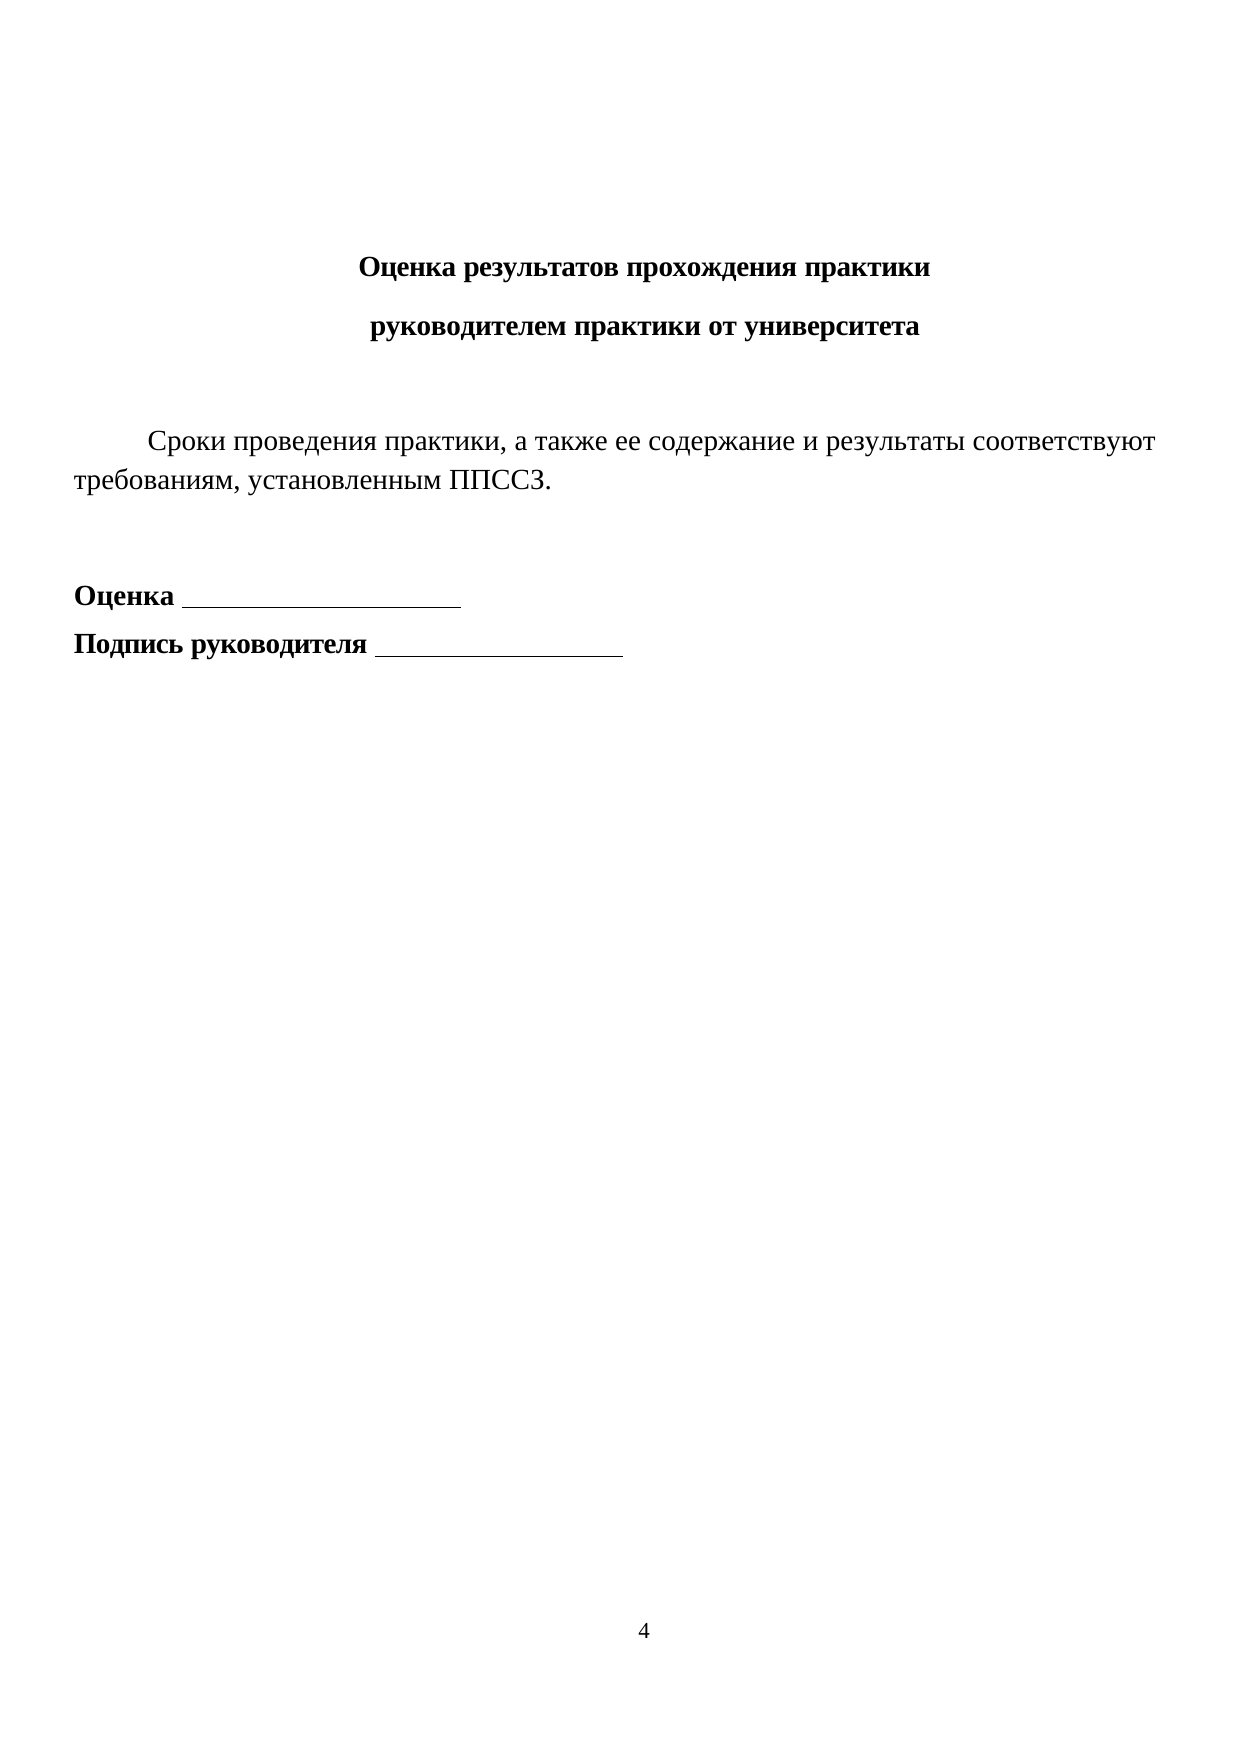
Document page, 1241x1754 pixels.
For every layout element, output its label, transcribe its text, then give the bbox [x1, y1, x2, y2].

subtitle Подпись руководителя [74, 627, 1211, 660]
text Оценка [74, 578, 1211, 611]
text Сроки проведения практики, а также ее содержание и результаты соответствуют требованиям, установленным ППССЗ. [74, 423, 1211, 495]
subtitle Оценка результатов прохождения практики руководителем практики от университета [358, 249, 1119, 342]
